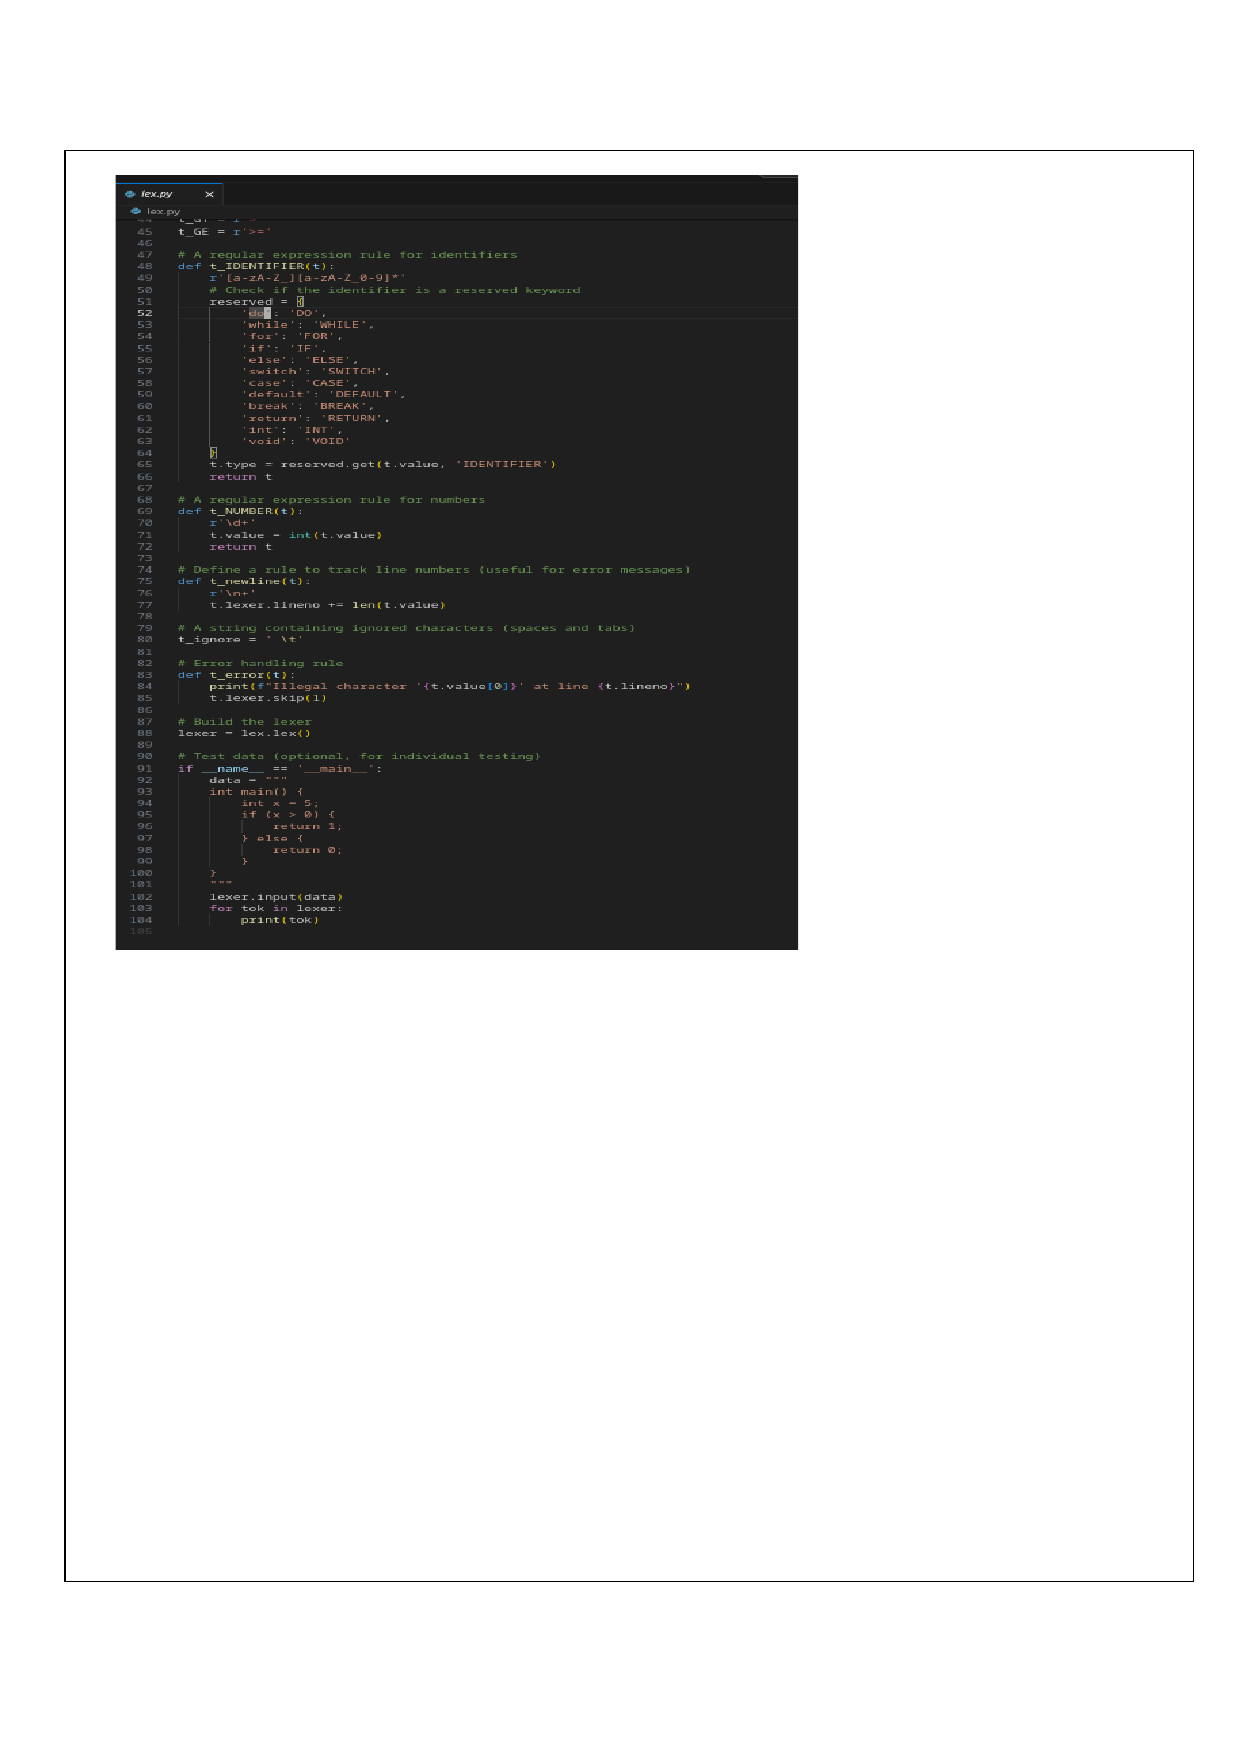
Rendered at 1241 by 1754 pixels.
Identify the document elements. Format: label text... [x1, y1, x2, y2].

table_cell Yacc Program: [66, 151, 1193, 1581]
picture [115, 175, 251, 950]
